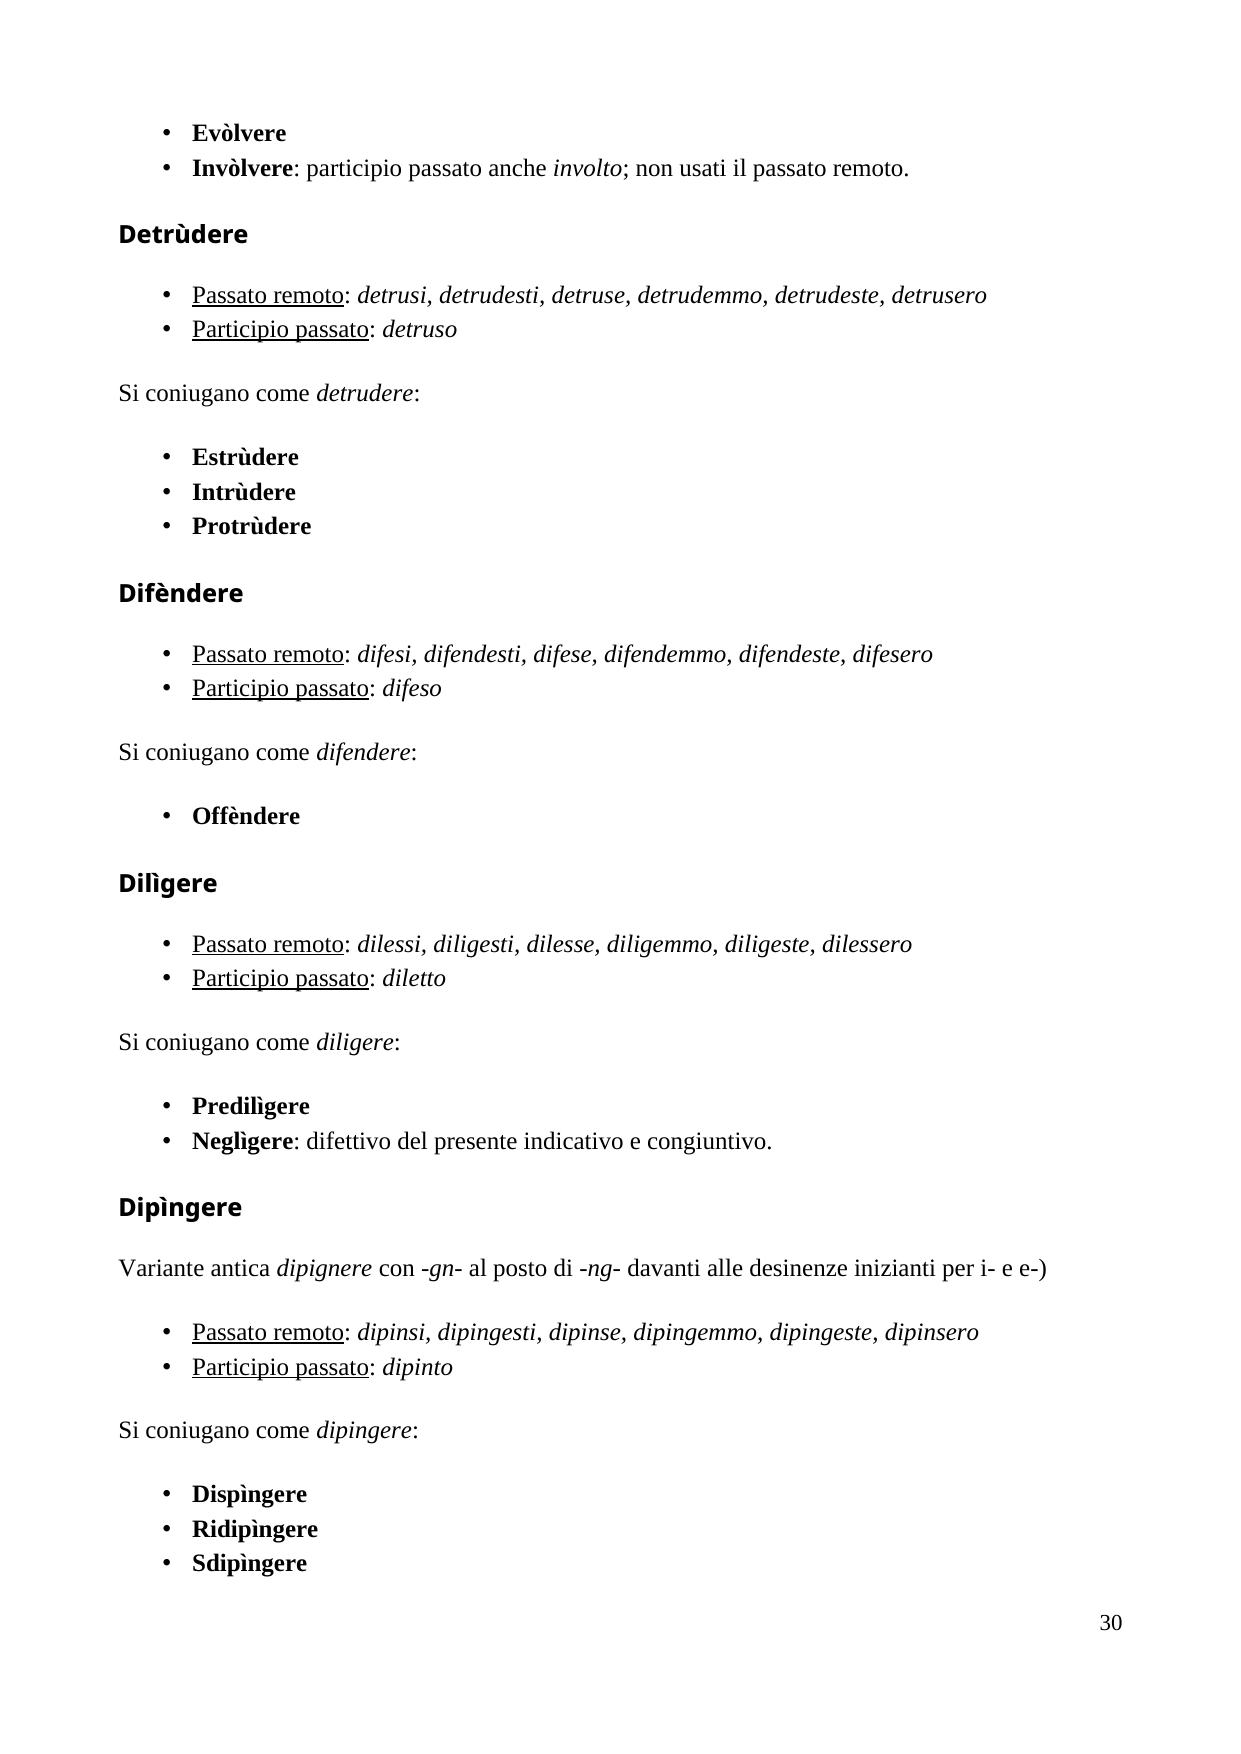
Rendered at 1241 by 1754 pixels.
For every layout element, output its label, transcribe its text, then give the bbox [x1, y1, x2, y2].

subtitle Difèndere [118, 575, 1122, 609]
text Si coniugano come diligere: [118, 1027, 1122, 1056]
subtitle Dipìngere [118, 1190, 1122, 1224]
list Participio passato: difeso [162, 673, 1122, 702]
list Participio passato: diletto [162, 963, 1122, 992]
list Passato remoto: dipinsi, dipingesti, dipinse, dipingemmo, dipingeste, dipinsero [162, 1317, 1122, 1346]
list Neglìgere: difettivo del presente indicativo e congiuntivo. [162, 1126, 1122, 1154]
subtitle Dilìgere [118, 865, 1122, 899]
text Si coniugano come difendere: [118, 737, 1122, 766]
list Evòlvere [162, 118, 1122, 147]
list Participio passato: detruso [162, 314, 1122, 343]
list Invòlvere: participio passato anche involto; non usati il passato remoto. [162, 153, 1122, 181]
list Passato remoto: detrusi, detrudesti, detruse, detrudemmo, detrudeste, detrusero [162, 280, 1122, 309]
list Dispìngere [162, 1479, 1122, 1508]
list Protrùdere [162, 511, 1122, 540]
list Participio passato: dipinto [162, 1352, 1122, 1380]
text Si coniugano come detrudere: [118, 378, 1122, 407]
text Variante antica dipignere con -gn- al posto di -ng- davanti alle desinenze inizianti per i- e e-) [118, 1253, 1122, 1282]
list Passato remoto: dilessi, diligesti, dilesse, diligemmo, diligeste, dilessero [162, 929, 1122, 958]
list Ridipìngere [162, 1514, 1122, 1543]
list Offèndere [162, 801, 1122, 830]
subtitle Detrùdere [118, 217, 1122, 251]
list Intrùdere [162, 477, 1122, 506]
list Predilìgere [162, 1091, 1122, 1120]
list Sdipìngere [162, 1548, 1122, 1577]
text Si coniugano come dipingere: [118, 1416, 1122, 1444]
list Estrùdere [162, 442, 1122, 471]
list Passato remoto: difesi, difendesti, difese, difendemmo, difendeste, difesero [162, 639, 1122, 668]
